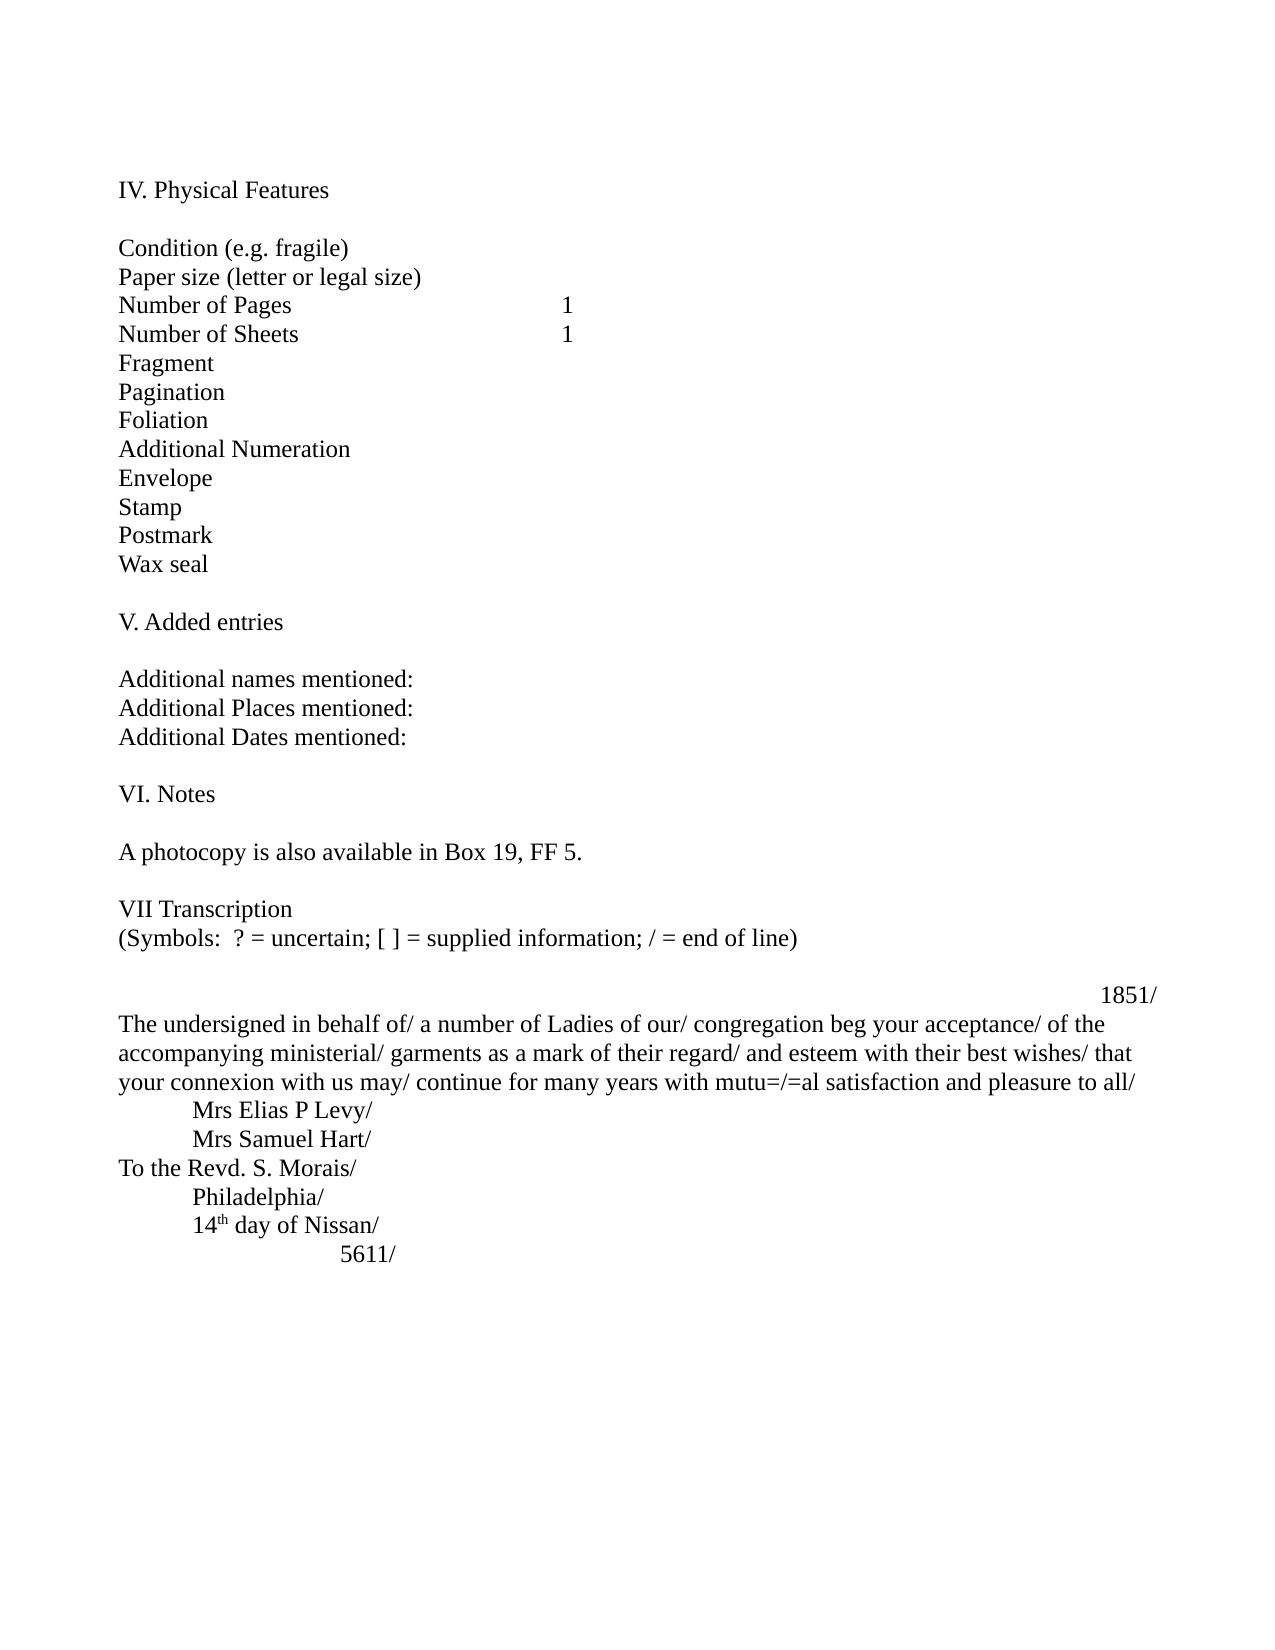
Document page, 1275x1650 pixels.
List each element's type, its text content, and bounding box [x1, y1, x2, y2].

text 14th day of Nissan/ [118, 1211, 1157, 1239]
text V. Added entries [118, 607, 1157, 636]
text Stamp [118, 492, 1157, 521]
text Number of Sheets 1 [118, 319, 1157, 348]
text (Symbols: ? = uncertain; [ ] = supplied information; / = end of line) [118, 923, 1157, 952]
text IV. Physical Features [118, 176, 1157, 204]
text A photocopy is also available in Box 19, FF 5. [118, 837, 1157, 866]
text Fragment [118, 348, 1157, 377]
text Wax seal [118, 549, 1157, 578]
text Mrs Samuel Hart/ [118, 1124, 1157, 1153]
text VII Transcription [118, 894, 1157, 923]
text Additional names mentioned: [118, 664, 1157, 693]
text Additional Places mentioned: [118, 693, 1157, 722]
text VI. Notes [118, 779, 1157, 808]
text Foliation [118, 406, 1157, 434]
text Envelope [118, 463, 1157, 492]
text Condition (e.g. fragile) [118, 233, 1157, 262]
text The undersigned in behalf of/ a number of Ladies of our/ congregation beg your acceptance/ of the accompanying ministerial/ garments as a mark of their regard/ and esteem with their best wishes/ that your connexion with us may/ continue for many years with mutu=/=al satisfaction and pleasure to all/ [118, 1009, 1157, 1096]
text Mrs Elias P Levy/ [118, 1096, 1157, 1124]
text 5611/ [118, 1239, 1157, 1268]
text Pagination [118, 377, 1157, 406]
text Philadelphia/ [118, 1182, 1157, 1211]
text Paper size (letter or legal size) [118, 262, 1157, 291]
text 1851/ [118, 981, 1157, 1009]
text Additional Numeration [118, 434, 1157, 463]
text To the Revd. S. Morais/ [118, 1153, 1157, 1182]
text Number of Pages 1 [118, 291, 1157, 319]
text Postmark [118, 521, 1157, 549]
text Additional Dates mentioned: [118, 722, 1157, 751]
